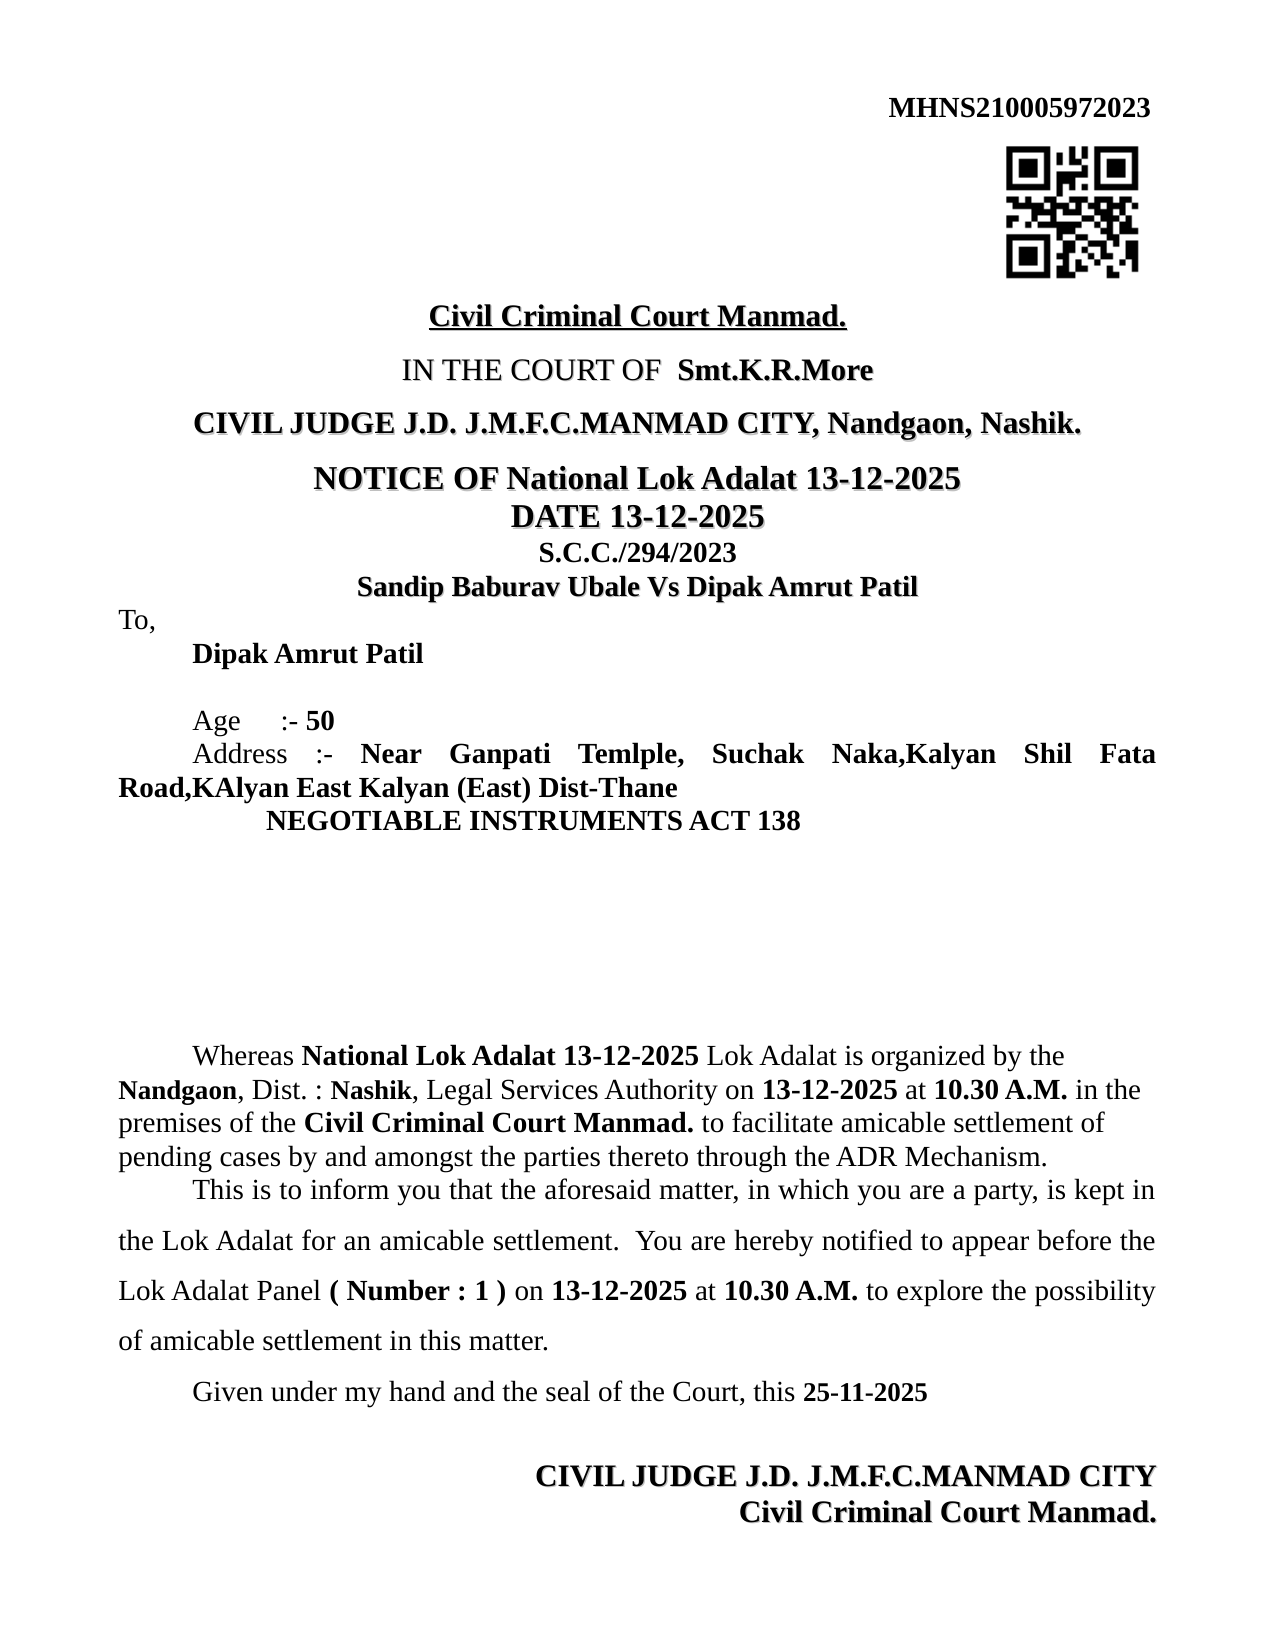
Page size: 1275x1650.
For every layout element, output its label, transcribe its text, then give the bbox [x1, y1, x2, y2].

text Whereas National Lok Adalat 13-12-2025 Lok Adalat is organized by the Nandgaon, Dist. : Nashik, Legal Services Authority on 13-12-2025 at 10.30 A.M. in the premises of the Civil Criminal Court Manmad. to facilitate amicable settlement of pending cases by and amongst the parties thereto through the ADR Mechanism. [118, 1038, 1157, 1172]
text IN THE COURT OF Smt.K.R.More [118, 351, 1157, 387]
text Dipak Amrut Patil [118, 636, 1157, 669]
text CIVIL JUDGE J.D. J.M.F.C.MANMAD CITY [118, 1457, 1157, 1493]
text S.C.C./294/2023 [118, 535, 1157, 569]
picture [994, 134, 1151, 291]
text DATE 13-12-2025 [118, 497, 1157, 535]
text NEGOTIABLE INSTRUMENTS ACT 138 [118, 803, 1157, 837]
text This is to inform you that the aforesaid matter, in which you are a party, is kept in the Lok Adalat for an amicable settlement. You are hereby notified to appear before the Lok Adalat Panel ( Number : 1 ) on 13-12-2025 at 10.30 A.M. to explore the possibility of amicable settlement in this matter. [118, 1172, 1157, 1357]
text Civil Criminal Court Manmad. [118, 1493, 1157, 1529]
text Civil Criminal Court Manmad. [118, 297, 1157, 333]
table_cell [864, 130, 1156, 297]
text Address :- Near Ganpati Temlple, Suchak Naka,Kalyan Shil Fata Road,KAlyan East Kalyan (East) Dist-Thane [118, 736, 1157, 803]
text NOTICE OF National Lok Adalat 13-12-2025 [118, 458, 1157, 497]
text Sandip Baburav Ubale Vs Dipak Amrut Patil [118, 569, 1157, 602]
text Age :- 50 [118, 703, 1157, 736]
table_header MHNS210005972023 [864, 85, 1156, 129]
text To, [118, 602, 1157, 636]
text CIVIL JUDGE J.D. J.M.F.C.MANMAD CITY, Nandgaon, Nashik. [118, 404, 1157, 441]
text Given under my hand and the seal of the Court, this 25-11-2025 [118, 1374, 1157, 1407]
